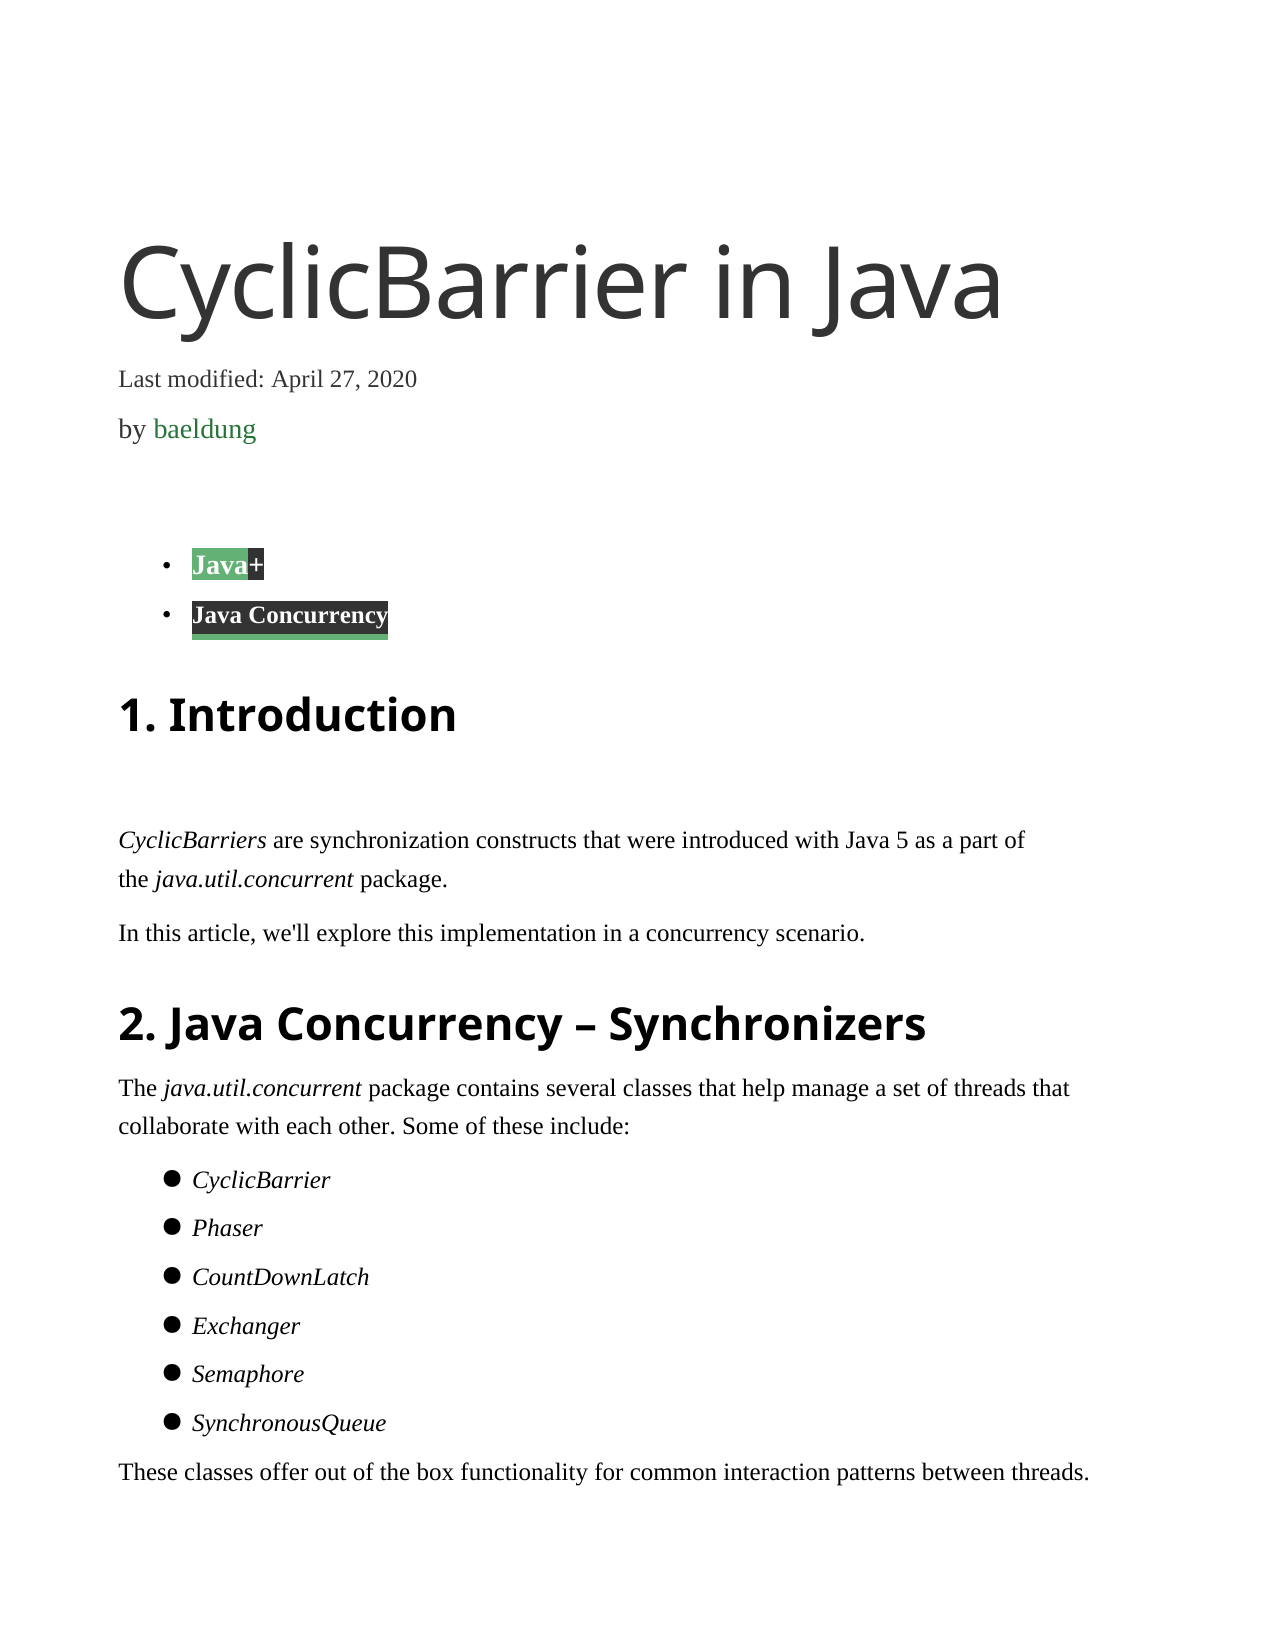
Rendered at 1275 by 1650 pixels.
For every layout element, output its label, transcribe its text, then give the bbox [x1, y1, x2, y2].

list CountDownLatch [162, 1262, 1157, 1291]
text CyclicBarriers are synchronization constructs that were introduced with Java 5 as a part of the java.util.concurrent package. [118, 826, 1157, 892]
text These classes offer out of the box functionality for common interaction patterns between threads. [118, 1457, 1157, 1485]
text In this article, we'll explore this implementation in a concurrency scenario. [118, 918, 1157, 946]
list Java Concurrency [162, 601, 1157, 640]
list Java+ [162, 548, 1157, 580]
subtitle 2. Java Concurrency – Synchronizers [118, 992, 1157, 1054]
subtitle CyclicBarrier in Java [118, 212, 1157, 348]
subtitle 1. Introduction [118, 683, 1157, 744]
list Semaphore [162, 1359, 1157, 1388]
list Phaser [162, 1213, 1157, 1242]
text The java.util.concurrent package contains several classes that help manage a set of threads that collaborate with each other. Some of these include: [118, 1073, 1157, 1140]
list CyclicBarrier [162, 1165, 1157, 1193]
list Exchanger [162, 1311, 1157, 1339]
list SynchronousQueue [162, 1408, 1157, 1437]
text Last modified: April 27, 2020 [118, 364, 1157, 392]
text by baeldung [118, 412, 1157, 445]
